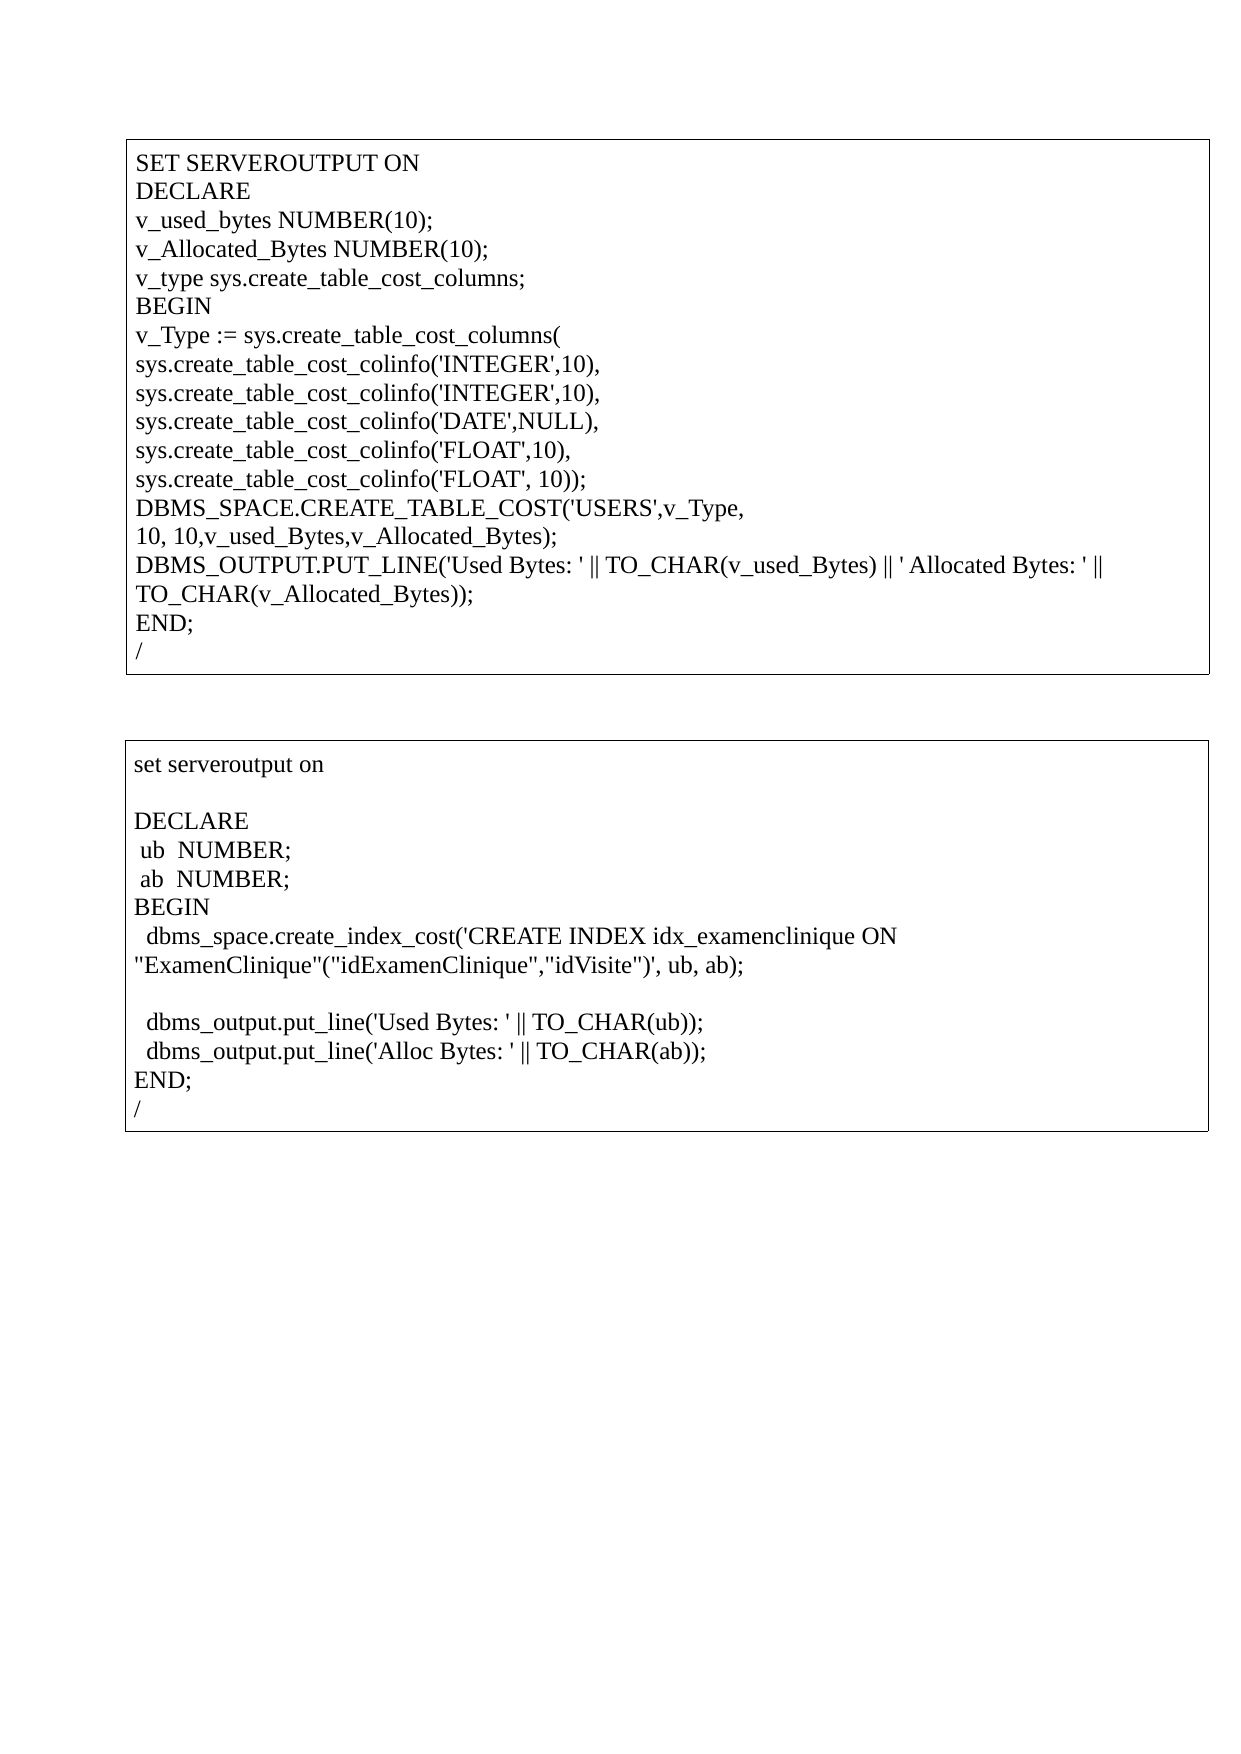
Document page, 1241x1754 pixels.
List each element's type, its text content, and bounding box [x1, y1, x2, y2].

text 10, 10,v_used_Bytes,v_Allocated_Bytes); [135, 521, 1200, 550]
text DBMS_SPACE.CREATE_TABLE_COST('USERS',v_Type, [135, 493, 1200, 521]
text sys.create_table_cost_colinfo('INTEGER',10), [135, 349, 1200, 378]
text DBMS_OUTPUT.PUT_LINE('Used Bytes: ' || TO_CHAR(v_used_Bytes) || ' Allocated Bytes: ' || TO_CHAR(v_Allocated_Bytes)); [135, 550, 1200, 608]
text dbms_output.put_line('Used Bytes: ' || TO_CHAR(ub)); [134, 1007, 1199, 1036]
text DECLARE [135, 176, 1200, 205]
text SET SERVEROUTPUT ON [135, 148, 1200, 176]
text set serveroutput on [134, 749, 1199, 777]
text END; [134, 1065, 1199, 1094]
text / [135, 636, 1200, 665]
text dbms_space.create_index_cost('CREATE INDEX idx_examenclinique ON "ExamenClinique"("idExamenClinique","idVisite")', ub, ab); [134, 921, 1199, 979]
text / [134, 1094, 1199, 1122]
text sys.create_table_cost_colinfo('FLOAT',10), [135, 435, 1200, 464]
text ab NUMBER; [134, 864, 1199, 892]
text v_Type := sys.create_table_cost_columns( [135, 320, 1200, 349]
text sys.create_table_cost_colinfo('DATE',NULL), [135, 406, 1200, 435]
text v_used_bytes NUMBER(10); [135, 205, 1200, 234]
text DECLARE [134, 806, 1199, 835]
text BEGIN [135, 291, 1200, 320]
text END; [135, 608, 1200, 636]
text v_type sys.create_table_cost_columns; [135, 263, 1200, 291]
text dbms_output.put_line('Alloc Bytes: ' || TO_CHAR(ab)); [134, 1036, 1199, 1065]
text sys.create_table_cost_colinfo('FLOAT', 10)); [135, 464, 1200, 493]
text BEGIN [134, 892, 1199, 921]
text ub NUMBER; [134, 835, 1199, 864]
text sys.create_table_cost_colinfo('INTEGER',10), [135, 378, 1200, 406]
text v_Allocated_Bytes NUMBER(10); [135, 234, 1200, 263]
